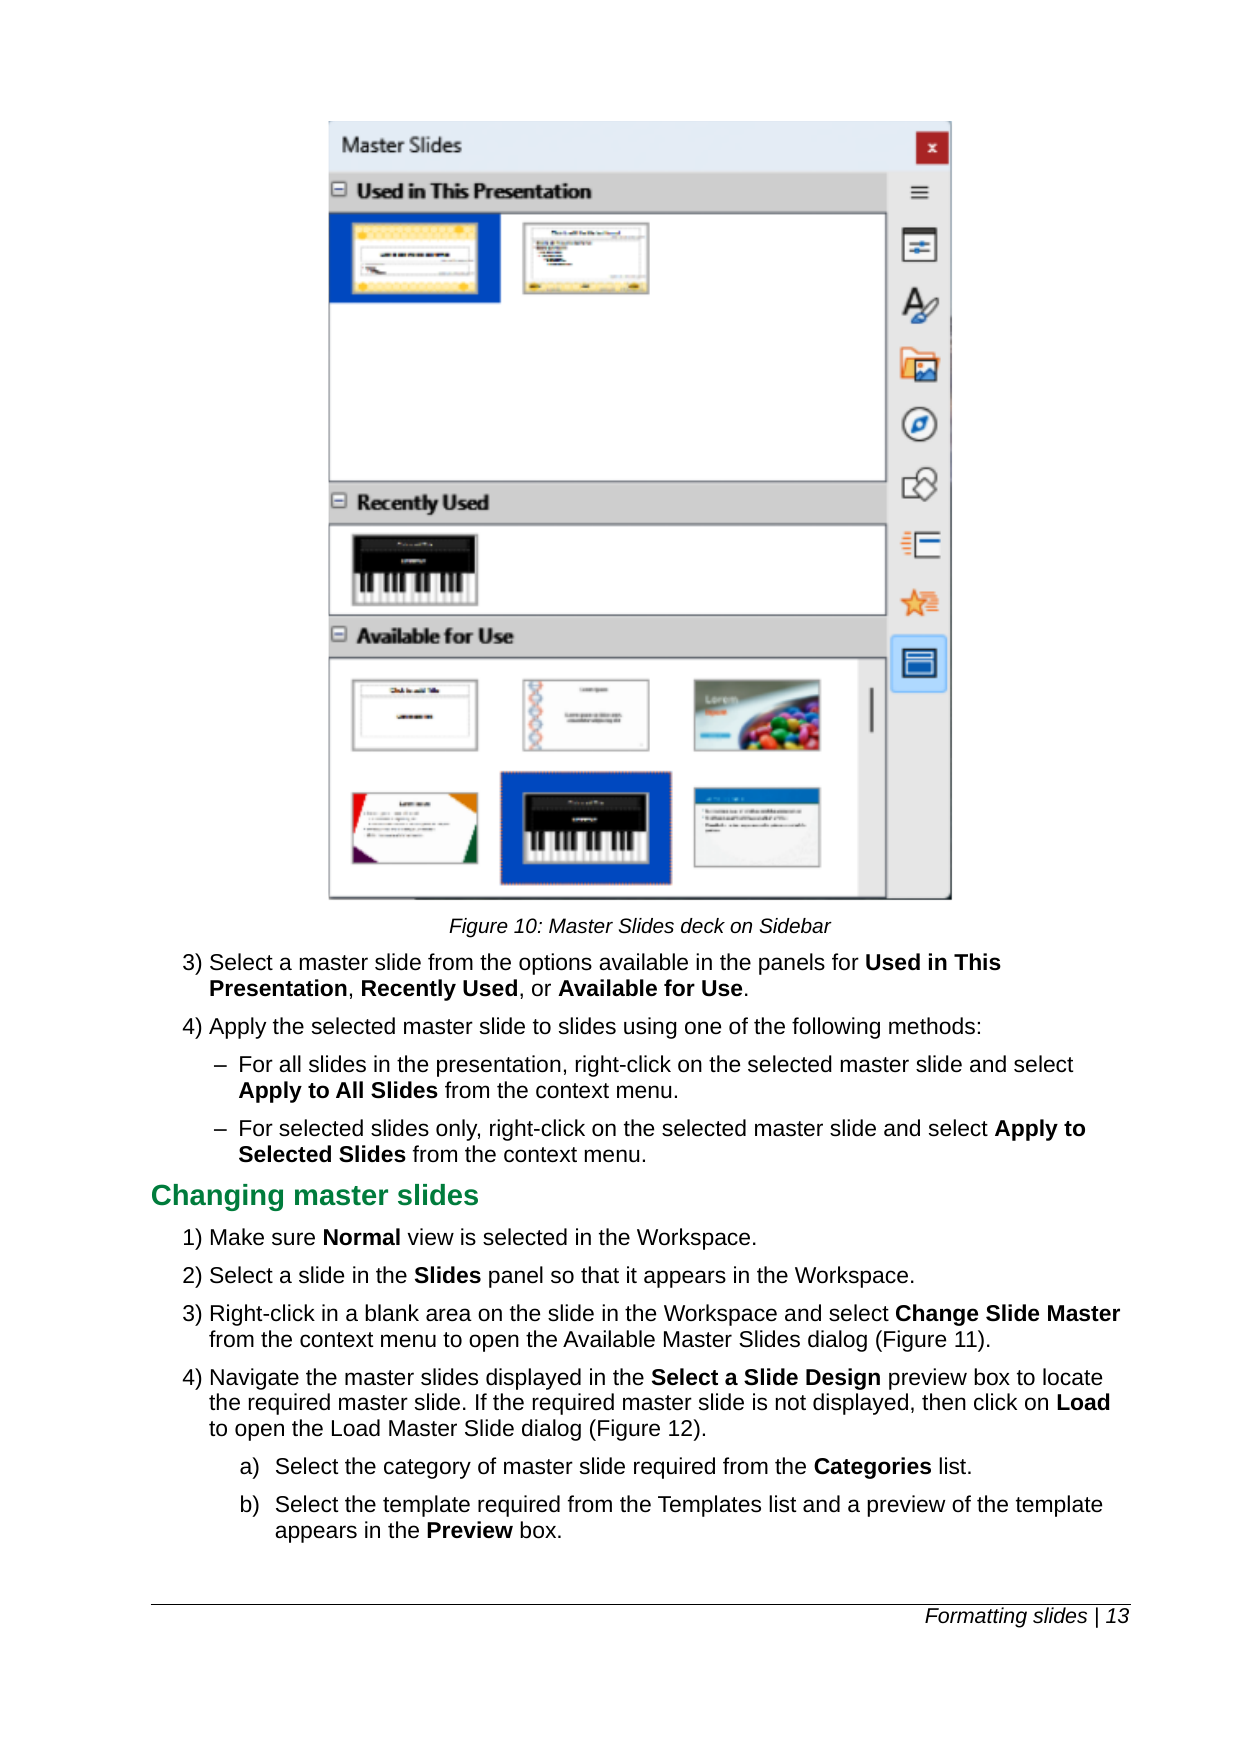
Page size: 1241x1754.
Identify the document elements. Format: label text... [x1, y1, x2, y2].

list Select a slide in the Slides panel so that it appears in the Workspace. [209, 1263, 1131, 1288]
list Select the template required from the Templates list and a preview of the template appears in the Preview box. [260, 1492, 1131, 1543]
picture [328, 121, 953, 902]
subtitle Changing master slides [151, 1179, 1131, 1212]
list Make sure Normal view is selected in the Workspace. [209, 1224, 1131, 1250]
list For selected slides only, right-click on the selected master slide and select Apply to Selected Slides from the context menu. [238, 1116, 1131, 1167]
text Figure 10: Master Slides deck on Sidebar [328, 914, 953, 938]
list Select a master slide from the options available in the panels for Used in This Presentation, Recently Used, or Available for Use. [209, 950, 1131, 1001]
list Apply the selected master slide to slides using one of the following methods: [209, 1014, 1131, 1039]
list For all slides in the presentation, right-click on the selected master slide and select Apply to All Slides from the context menu. [238, 1052, 1131, 1103]
list Navigate the master slides displayed in the Select a Slide Design preview box to locate the required master slide. If the required master slide is not displayed, then click on Load to open the Load Master Slide dialog (Figure 12). [209, 1364, 1131, 1441]
list Right-click in a blank area on the slide in the Workspace and select Change Slide Master from the context menu to open the Available Master Slides dialog (Figure 11). [209, 1301, 1131, 1352]
list Select the category of master slide required from the Categories list. [260, 1454, 1131, 1479]
